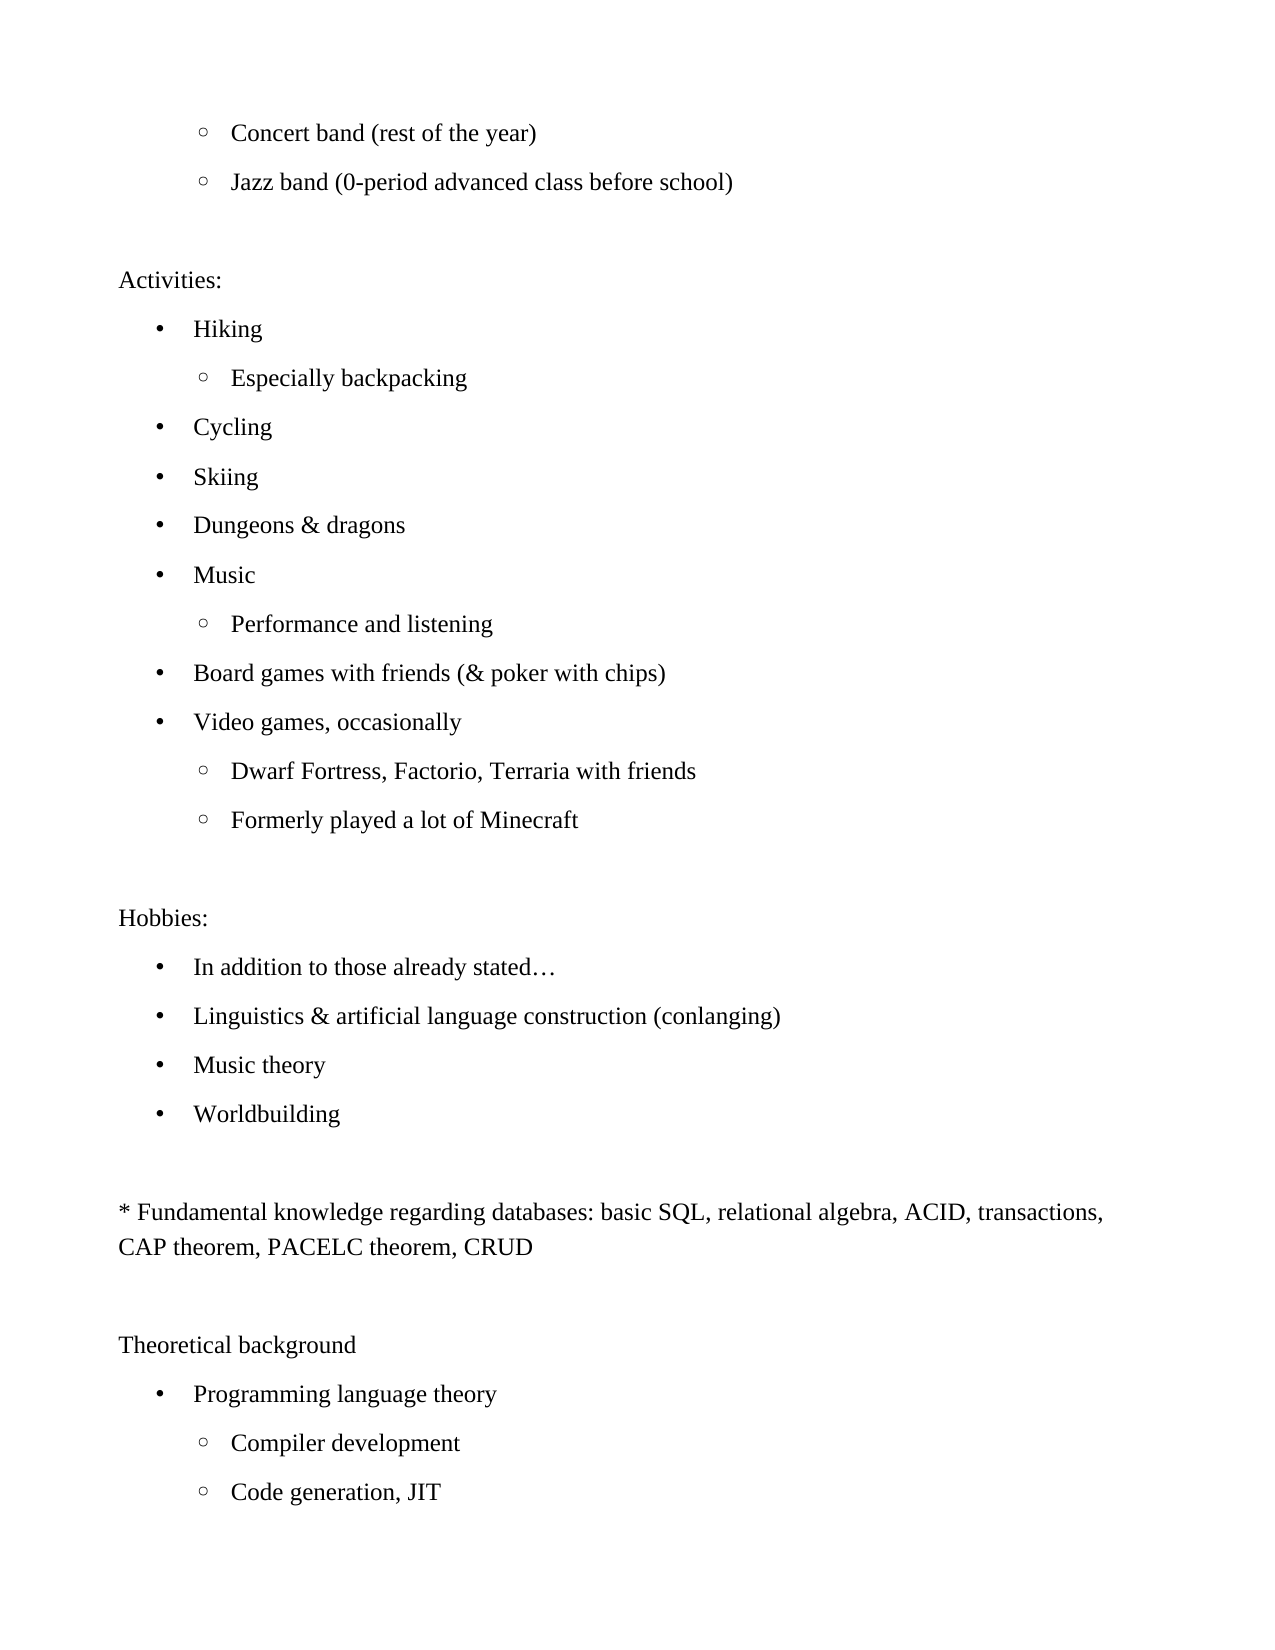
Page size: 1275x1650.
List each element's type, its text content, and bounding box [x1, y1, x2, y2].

list Programming language theory [156, 1379, 1157, 1408]
list Worldbuilding [156, 1099, 1157, 1128]
list Music [156, 560, 1157, 588]
list In addition to those already stated… [156, 952, 1157, 981]
list Code generation, JIT [193, 1477, 1157, 1506]
list Performance and listening [193, 609, 1157, 637]
text * Fundamental knowledge regarding databases: basic SQL, relational algebra, ACID, transactions, CAP theorem, PACELC theorem, CRUD [118, 1197, 1157, 1261]
list Cycling [156, 412, 1157, 441]
list Hiking [156, 314, 1157, 343]
list Compiler development [193, 1428, 1157, 1457]
text Activities: [118, 265, 1157, 294]
list Especially backpacking [193, 363, 1157, 392]
list Board games with friends (& poker with chips) [156, 658, 1157, 687]
list Dungeons & dragons [156, 511, 1157, 539]
list Music theory [156, 1050, 1157, 1079]
list Formerly played a lot of Minecraft [193, 805, 1157, 834]
list Linguistics & artificial language construction (conlanging) [156, 1001, 1157, 1030]
list Concert band (rest of the year) [193, 118, 1157, 147]
text Theoretical background [118, 1330, 1157, 1359]
list Skiing [156, 462, 1157, 490]
list Jazz band (0-period advanced class before school) [193, 167, 1157, 196]
list Dwarf Fortress, Factorio, Terraria with friends [193, 756, 1157, 785]
list Video games, occasionally [156, 707, 1157, 736]
text Hobbies: [118, 903, 1157, 932]
